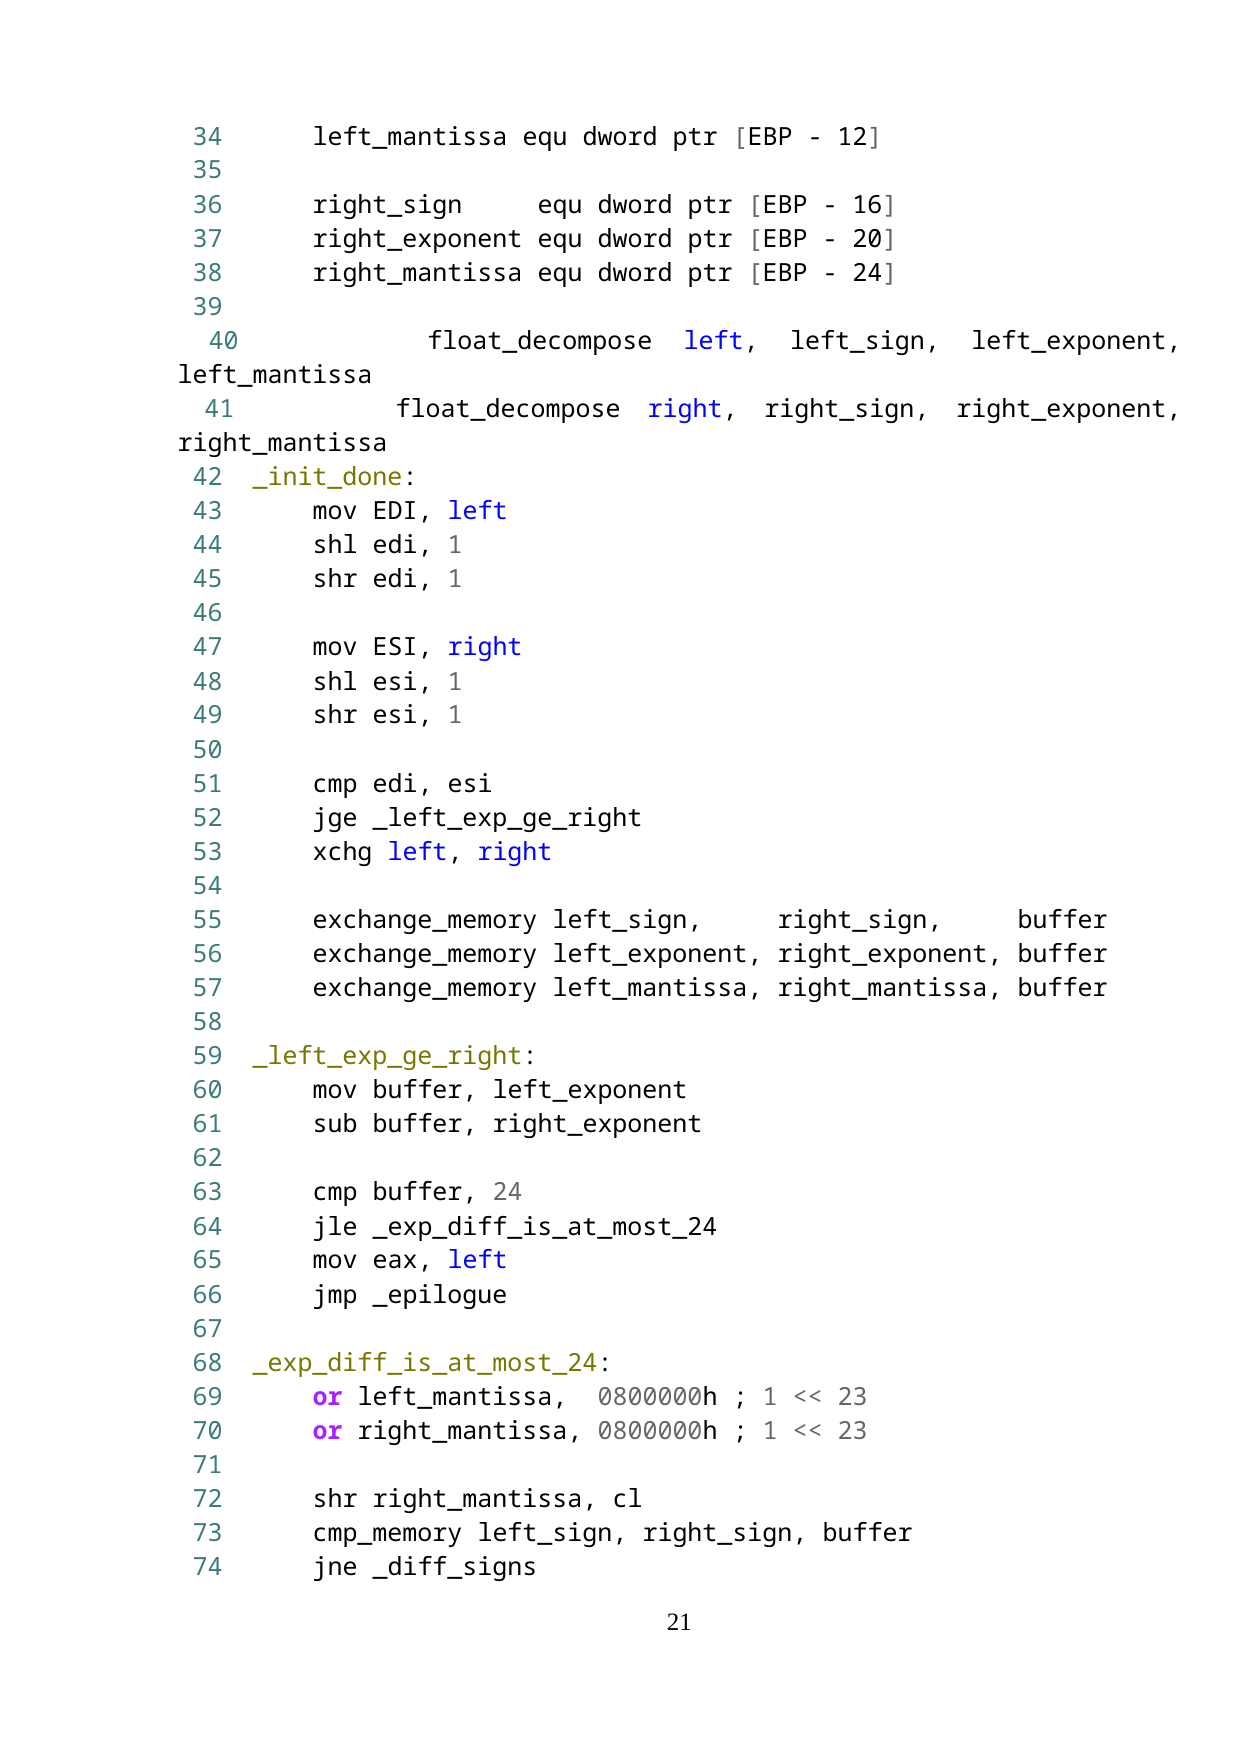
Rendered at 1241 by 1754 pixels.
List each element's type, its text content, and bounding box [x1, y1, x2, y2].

table_header 34 left_mantissa equ dword ptr [EBP - 12] 35 36 right_sign equ dword ptr [EBP - 16] 37 right_exponent equ dword ptr [EBP - 20] 38 right_mantissa equ dword ptr [EBP - 24] 39 40 float_decompose left, left_sign, left_exponent, left_mantissa 41 float_decompose right, right_sign, right_exponent, right_mantissa 42 _init_done: 43 mov EDI, left 44 shl edi, 1 45 shr edi, 1 46 47 mov ESI, right 48 shl esi, 1 49 shr esi, 1 50 51 cmp edi, esi 52 jge _left_exp_ge_right 53 xchg left, right 54 55 exchange_memory left_sign, right_sign, buffer 56 exchange_memory left_exponent, right_exponent, buffer 57 exchange_memory left_mantissa, right_mantissa, buffer 58 59 _left_exp_ge_right: 60 mov buffer, left_exponent 61 sub buffer, right_exponent 62 63 cmp buffer, 24 64 jle _exp_diff_is_at_most_24 65 mov eax, left 66 jmp _epilogue 67 68 _exp_diff_is_at_most_24: 69 or left_mantissa, 0800000h ; 1 << 23 70 or right_mantissa, 0800000h ; 1 << 23 71 72 shr right_mantissa, cl 73 cmp_memory left_sign, right_sign, buffer 74 jne _diff_signs [177, 118, 1181, 1583]
